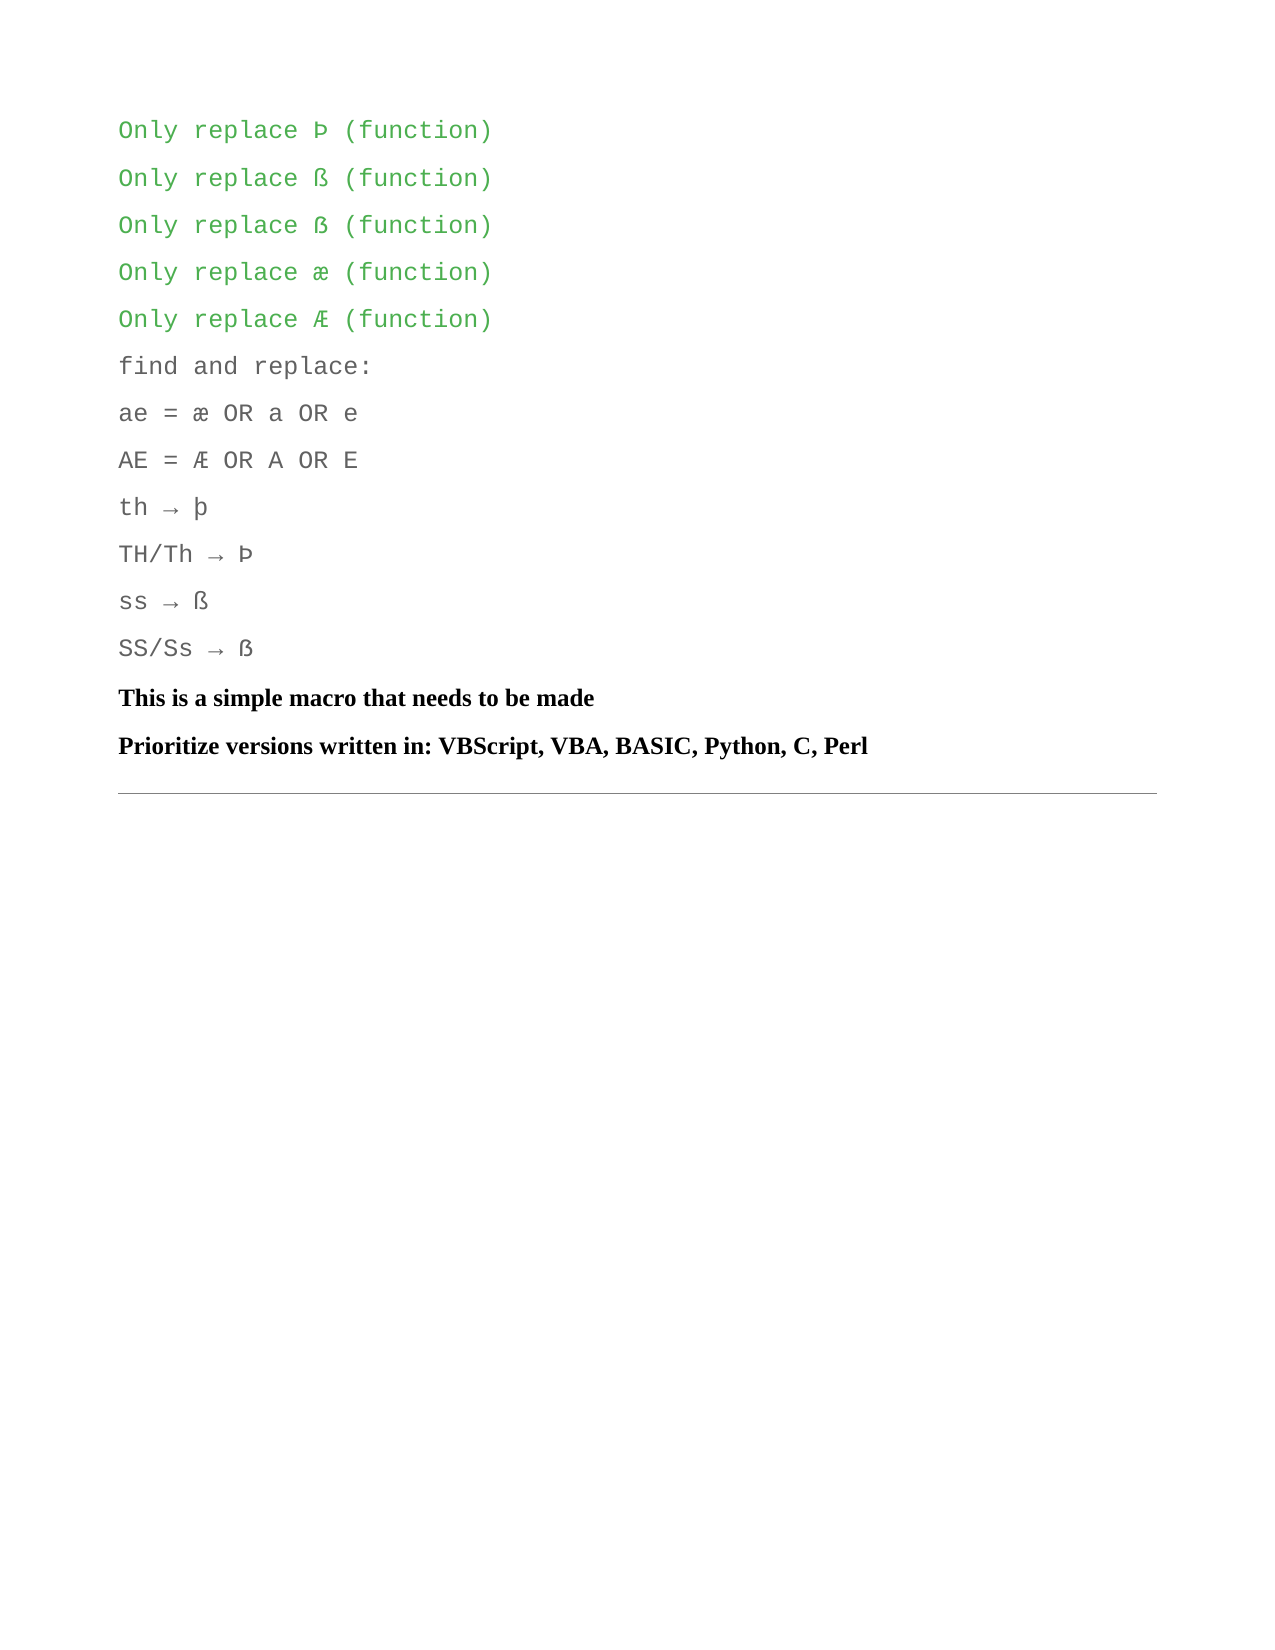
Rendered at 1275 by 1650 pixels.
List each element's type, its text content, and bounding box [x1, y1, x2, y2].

text Only replace ẞ (function) [118, 212, 1157, 241]
text th → þ [118, 495, 1157, 523]
text ae = æ OR a OR e [118, 401, 1157, 429]
text SS/Ss → ẞ [118, 636, 1157, 664]
text Only replace ß (function) [118, 165, 1157, 193]
text find and replace: [118, 353, 1157, 382]
text TH/Th → Þ [118, 542, 1157, 570]
text AE = Æ OR A OR E [118, 448, 1157, 476]
text Prioritize versions written in: VBScript, VBA, BASIC, Python, C, Perl [118, 731, 1157, 759]
text ss → ß [118, 589, 1157, 617]
text Only replace Æ (function) [118, 306, 1157, 335]
text Only replace æ (function) [118, 259, 1157, 288]
text This is a simple macro that needs to be made [118, 683, 1157, 712]
text Only replace Þ (function) [118, 118, 1157, 146]
